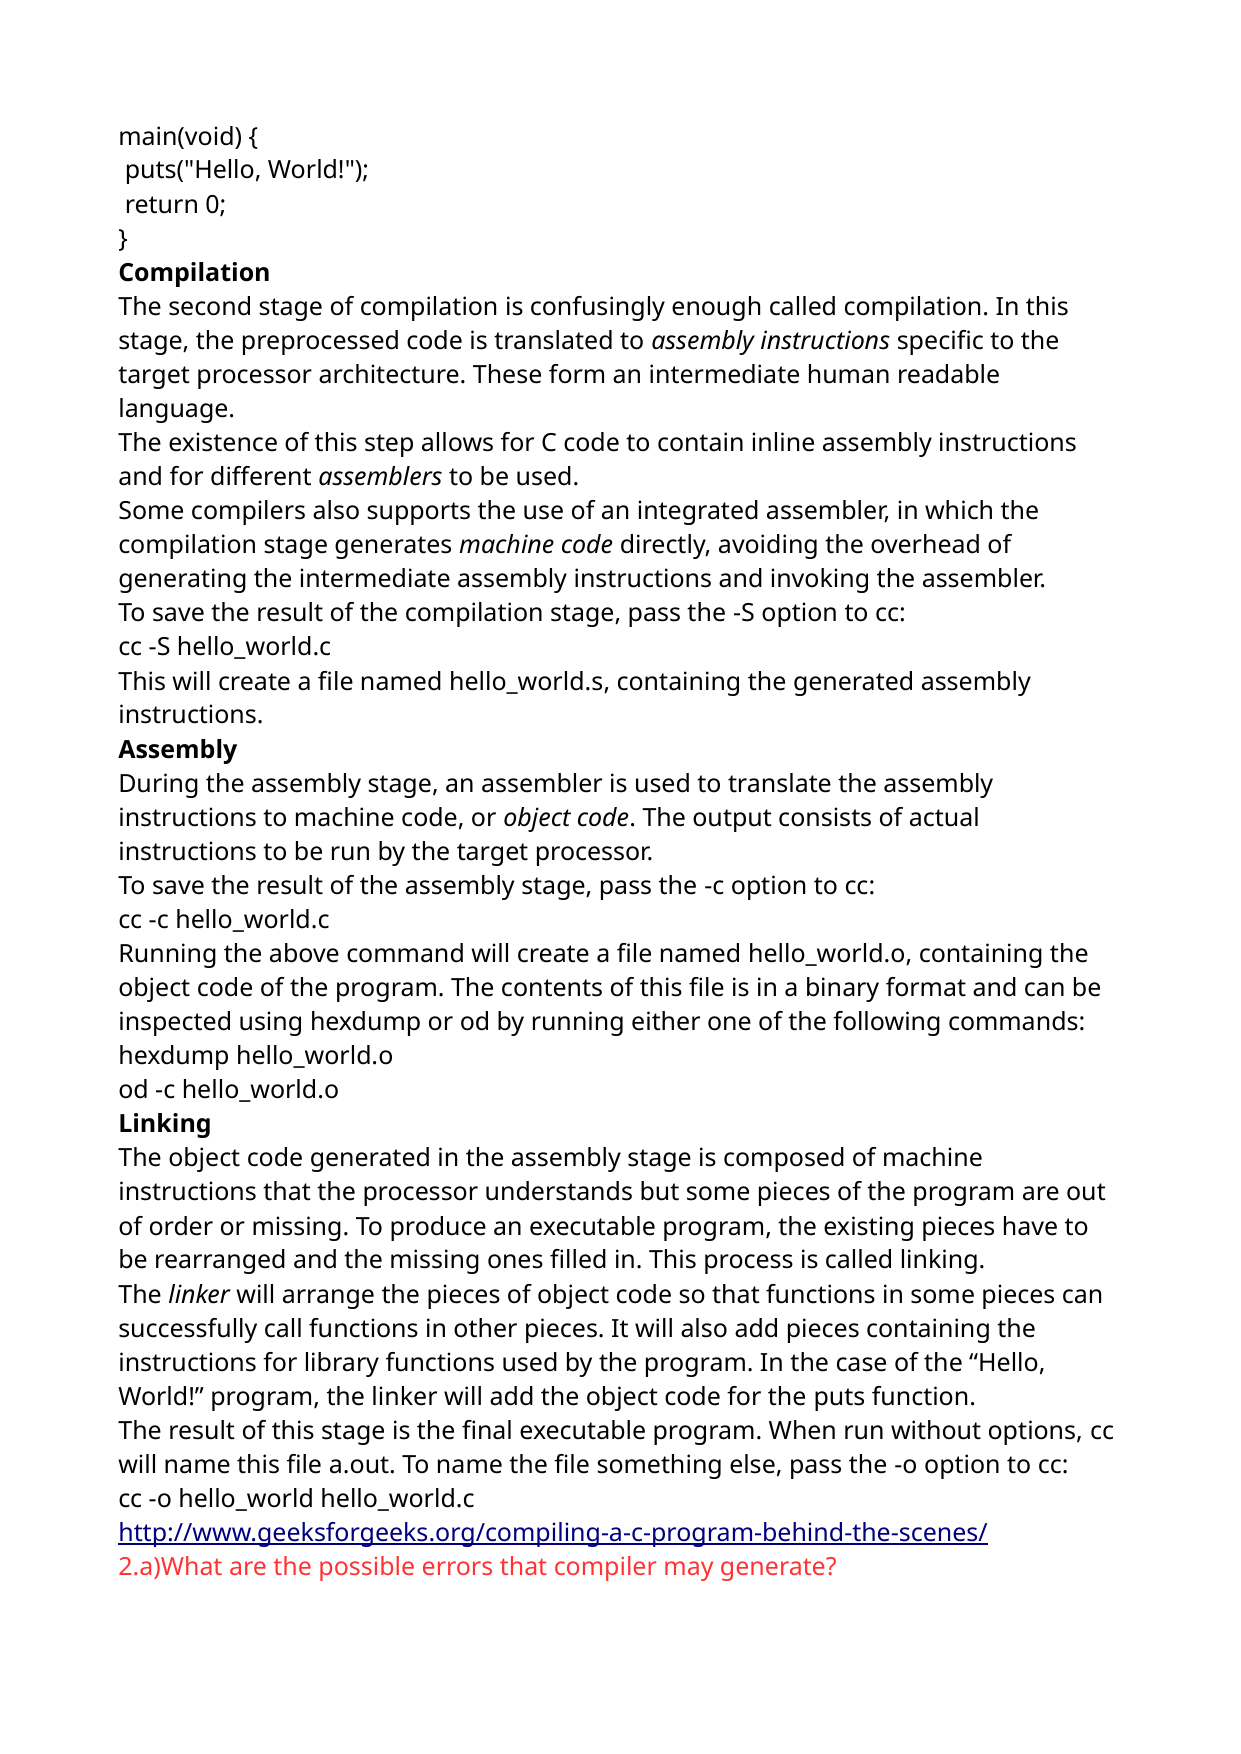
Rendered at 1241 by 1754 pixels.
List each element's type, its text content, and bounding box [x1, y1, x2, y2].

text 2.a)What are the possible errors that compiler may generate? [118, 1549, 1122, 1583]
text To save the result of the assembly stage, pass the -c option to cc: [118, 867, 1122, 902]
text The second stage of compilation is confusingly enough called compilation. In this stage, the preprocessed code is translated to assembly instructions specific to the target processor architecture. These form an intermediate human readable language. [118, 288, 1122, 425]
text During the assembly stage, an assembler is used to translate the assembly instructions to machine code, or object code. The output consists of actual instructions to be run by the target processor. [118, 765, 1122, 867]
text hexdump hello_world.o [118, 1038, 1122, 1072]
text This will create a file named hello_world.s, containing the generated assembly instructions. [118, 663, 1122, 731]
text The result of this stage is the final executable program. When run without options, cc will name this file a.out. To name the file something else, pass the -o option to cc: [118, 1412, 1122, 1481]
subtitle Compilation [118, 254, 1122, 288]
text Some compilers also supports the use of an integrated assembler, in which the compilation stage generates machine code directly, avoiding the overhead of generating the intermediate assembly instructions and invoking the assembler. [118, 493, 1122, 595]
subtitle Linking [118, 1106, 1122, 1140]
text cc -c hello_world.c [118, 902, 1122, 936]
text od -c hello_world.o [118, 1072, 1122, 1106]
text The object code generated in the assembly stage is composed of machine instructions that the processor understands but some pieces of the program are out of order or missing. To produce an executable program, the existing pieces have to be rearranged and the missing ones filled in. This process is called linking. [118, 1140, 1122, 1276]
text puts("Hello, World!"); [118, 152, 1122, 186]
text The existence of this step allows for C code to contain inline assembly instructions and for different assemblers to be used. [118, 425, 1122, 493]
text Running the above command will create a file named hello_world.o, containing the object code of the program. The contents of this file is in a binary format and can be inspected using hexdump or od by running either one of the following commands: [118, 936, 1122, 1038]
text http://www.geeksforgeeks.org/compiling-a-c-program-behind-the-scenes/ [118, 1515, 1122, 1549]
text main(void) { [118, 118, 1122, 152]
text cc -o hello_world hello_world.c [118, 1481, 1122, 1515]
text The linker will arrange the pieces of object code so that functions in some pieces can successfully call functions in other pieces. It will also add pieces containing the instructions for library functions used by the program. In the case of the “Hello, World!” program, the linker will add the object code for the puts function. [118, 1276, 1122, 1412]
text To save the result of the compilation stage, pass the -S option to cc: [118, 595, 1122, 629]
text } [118, 220, 1122, 254]
text cc -S hello_world.c [118, 629, 1122, 663]
text return 0; [118, 186, 1122, 220]
subtitle Assembly [118, 731, 1122, 765]
